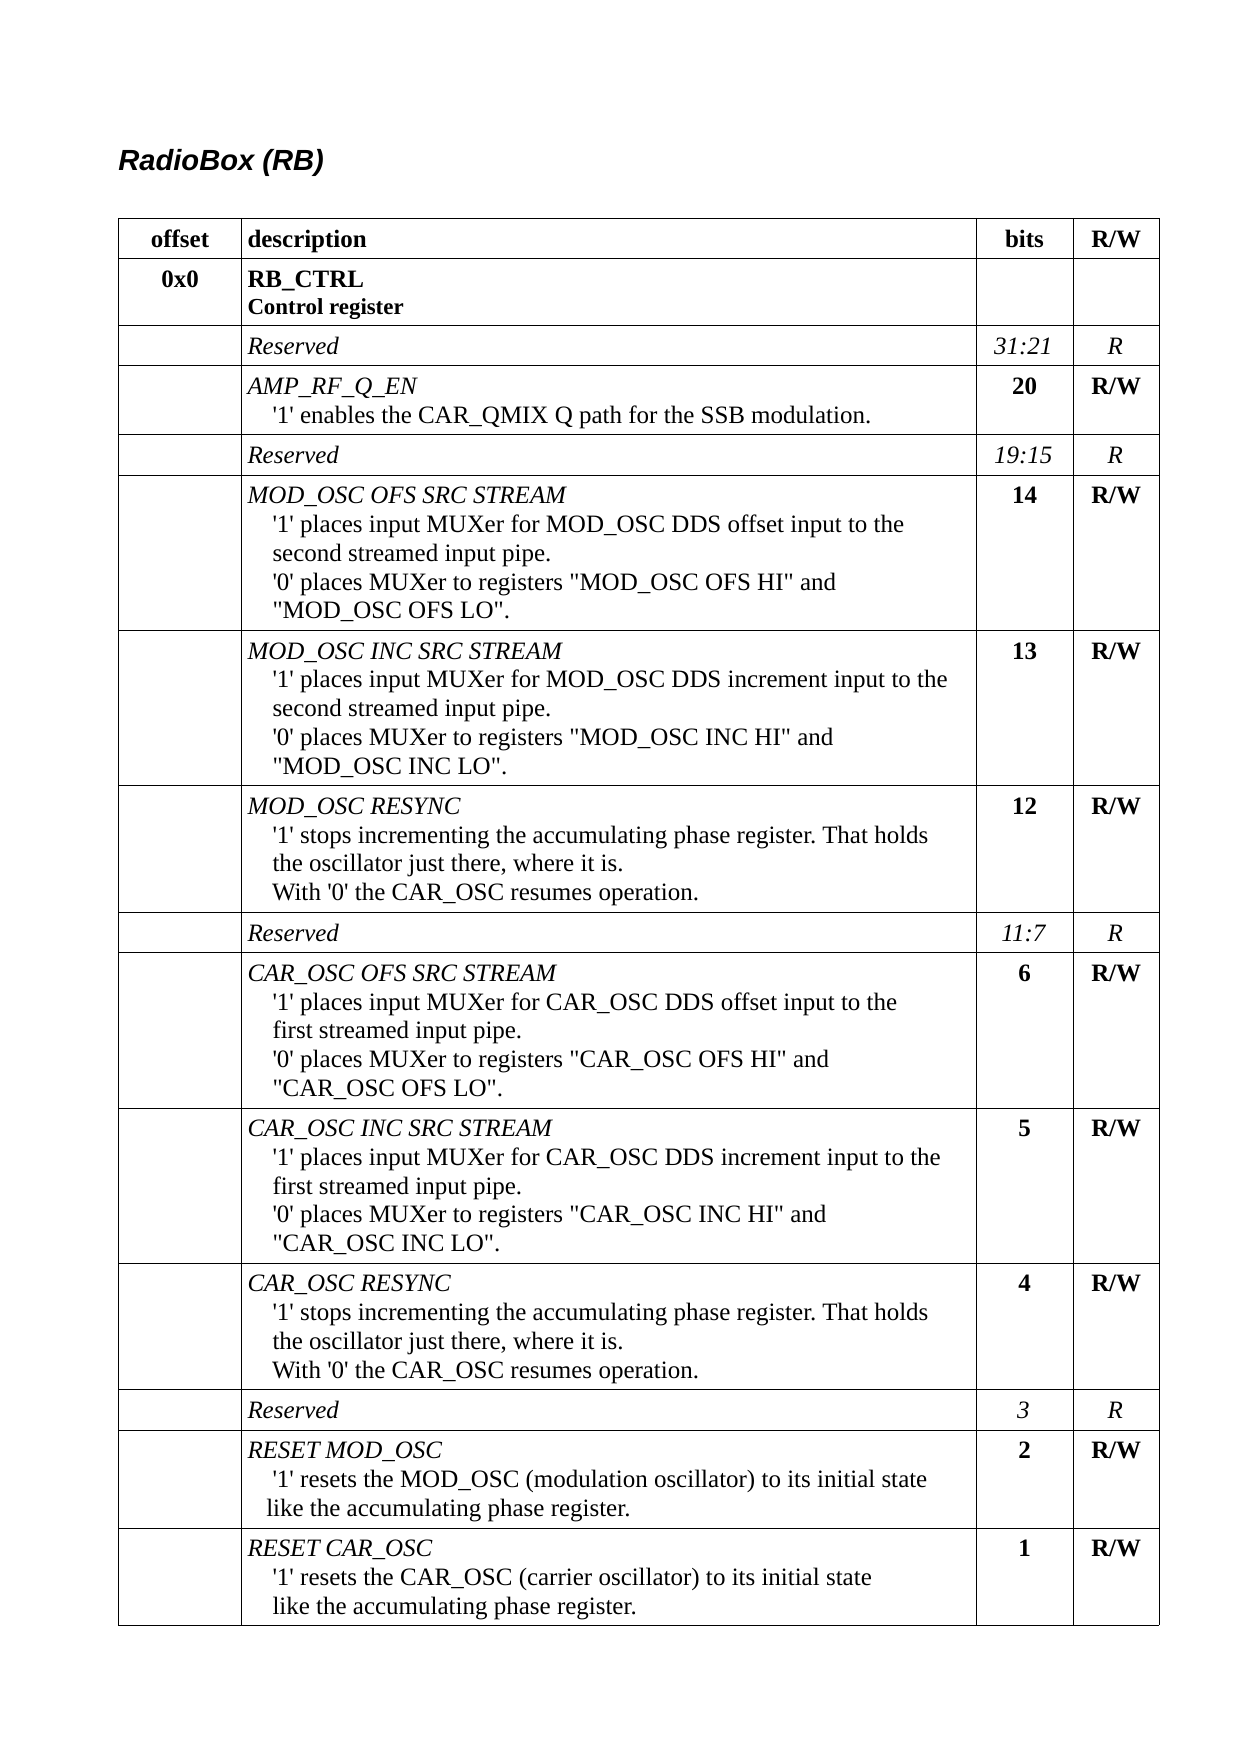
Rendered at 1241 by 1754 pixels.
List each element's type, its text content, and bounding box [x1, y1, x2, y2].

table_cell MOD_OSC OFS SRC STREAM '1' places input MUXer for MOD_OSC DDS offset input to the second streamed input pipe. '0' places MUXer to registers "MOD_OSC OFS HI" and "MOD_OSC OFS LO". [242, 476, 976, 630]
table_cell [119, 1431, 241, 1527]
table_cell R/W [1074, 631, 1159, 785]
table_cell Reserved [242, 435, 976, 474]
table_cell CAR_OSC INC SRC STREAM '1' places input MUXer for CAR_OSC DDS increment input to the first streamed input pipe. '0' places MUXer to registers "CAR_OSC INC HI" and "CAR_OSC INC LO". [242, 1109, 976, 1263]
table_cell 12 [977, 786, 1073, 912]
table_cell 11:7 [977, 913, 1073, 952]
table_cell 0x0 [119, 259, 241, 325]
table_cell R [1074, 435, 1159, 474]
table_cell 5 [977, 1109, 1073, 1263]
table_cell 20 [977, 366, 1073, 434]
table_cell [119, 786, 241, 912]
table_cell [977, 259, 1073, 325]
table_cell [119, 1390, 241, 1429]
table_cell [1074, 259, 1159, 325]
table_cell R [1074, 913, 1159, 952]
table_cell [119, 1109, 241, 1263]
table_cell CAR_OSC RESYNC '1' stops incrementing the accumulating phase register. That holds the oscillator just there, where it is. With '0' the CAR_OSC resumes operation. [242, 1264, 976, 1389]
table_header R/W [1074, 219, 1159, 258]
table_cell 6 [977, 953, 1073, 1107]
table_cell R/W [1074, 953, 1159, 1107]
table_cell CAR_OSC OFS SRC STREAM '1' places input MUXer for CAR_OSC DDS offset input to the first streamed input pipe. '0' places MUXer to registers "CAR_OSC OFS HI" and "CAR_OSC OFS LO". [242, 953, 976, 1107]
table_cell [119, 476, 241, 630]
table_cell [119, 631, 241, 785]
table_cell [119, 366, 241, 434]
table_cell 13 [977, 631, 1073, 785]
table_cell 2 [977, 1431, 1073, 1527]
table_cell RESET MOD_OSC '1' resets the MOD_OSC (modulation oscillator) to its initial state like the accumulating phase register. [242, 1431, 976, 1527]
table_cell 4 [977, 1264, 1073, 1389]
table_cell R/W [1074, 786, 1159, 912]
table_cell 1 [977, 1529, 1073, 1625]
table_cell Reserved [242, 1390, 976, 1429]
table_cell R [1074, 1390, 1159, 1429]
table_cell [119, 913, 241, 952]
table_cell [119, 326, 241, 365]
table_cell 3 [977, 1390, 1073, 1429]
table_cell 31:21 [977, 326, 1073, 365]
table_cell R/W [1074, 1431, 1159, 1527]
table_cell RB_CTRL Control register [242, 259, 976, 325]
table_cell 14 [977, 476, 1073, 630]
table_cell [119, 435, 241, 474]
table_cell R/W [1074, 366, 1159, 434]
table_cell R/W [1074, 476, 1159, 630]
table_cell R/W [1074, 1109, 1159, 1263]
table_cell R/W [1074, 1529, 1159, 1625]
table_header description [242, 219, 976, 258]
table_cell R [1074, 326, 1159, 365]
table_header bits [977, 219, 1073, 258]
table_cell [119, 953, 241, 1107]
table_header offset [119, 219, 241, 258]
table_cell RESET CAR_OSC '1' resets the CAR_OSC (carrier oscillator) to its initial state like the accumulating phase register. [242, 1529, 976, 1625]
table_cell 19:15 [977, 435, 1073, 474]
table_cell [119, 1264, 241, 1389]
subtitle RadioBox (RB) [118, 143, 1122, 177]
table_cell Reserved [242, 326, 976, 365]
table_cell MOD_OSC INC SRC STREAM '1' places input MUXer for MOD_OSC DDS increment input to the second streamed input pipe. '0' places MUXer to registers "MOD_OSC INC HI" and "MOD_OSC INC LO". [242, 631, 976, 785]
table_cell MOD_OSC RESYNC '1' stops incrementing the accumulating phase register. That holds the oscillator just there, where it is. With '0' the CAR_OSC resumes operation. [242, 786, 976, 912]
table_cell R/W [1074, 1264, 1159, 1389]
table_cell AMP_RF_Q_EN '1' enables the CAR_QMIX Q path for the SSB modulation. [242, 366, 976, 434]
table_cell Reserved [242, 913, 976, 952]
table_cell [119, 1529, 241, 1625]
